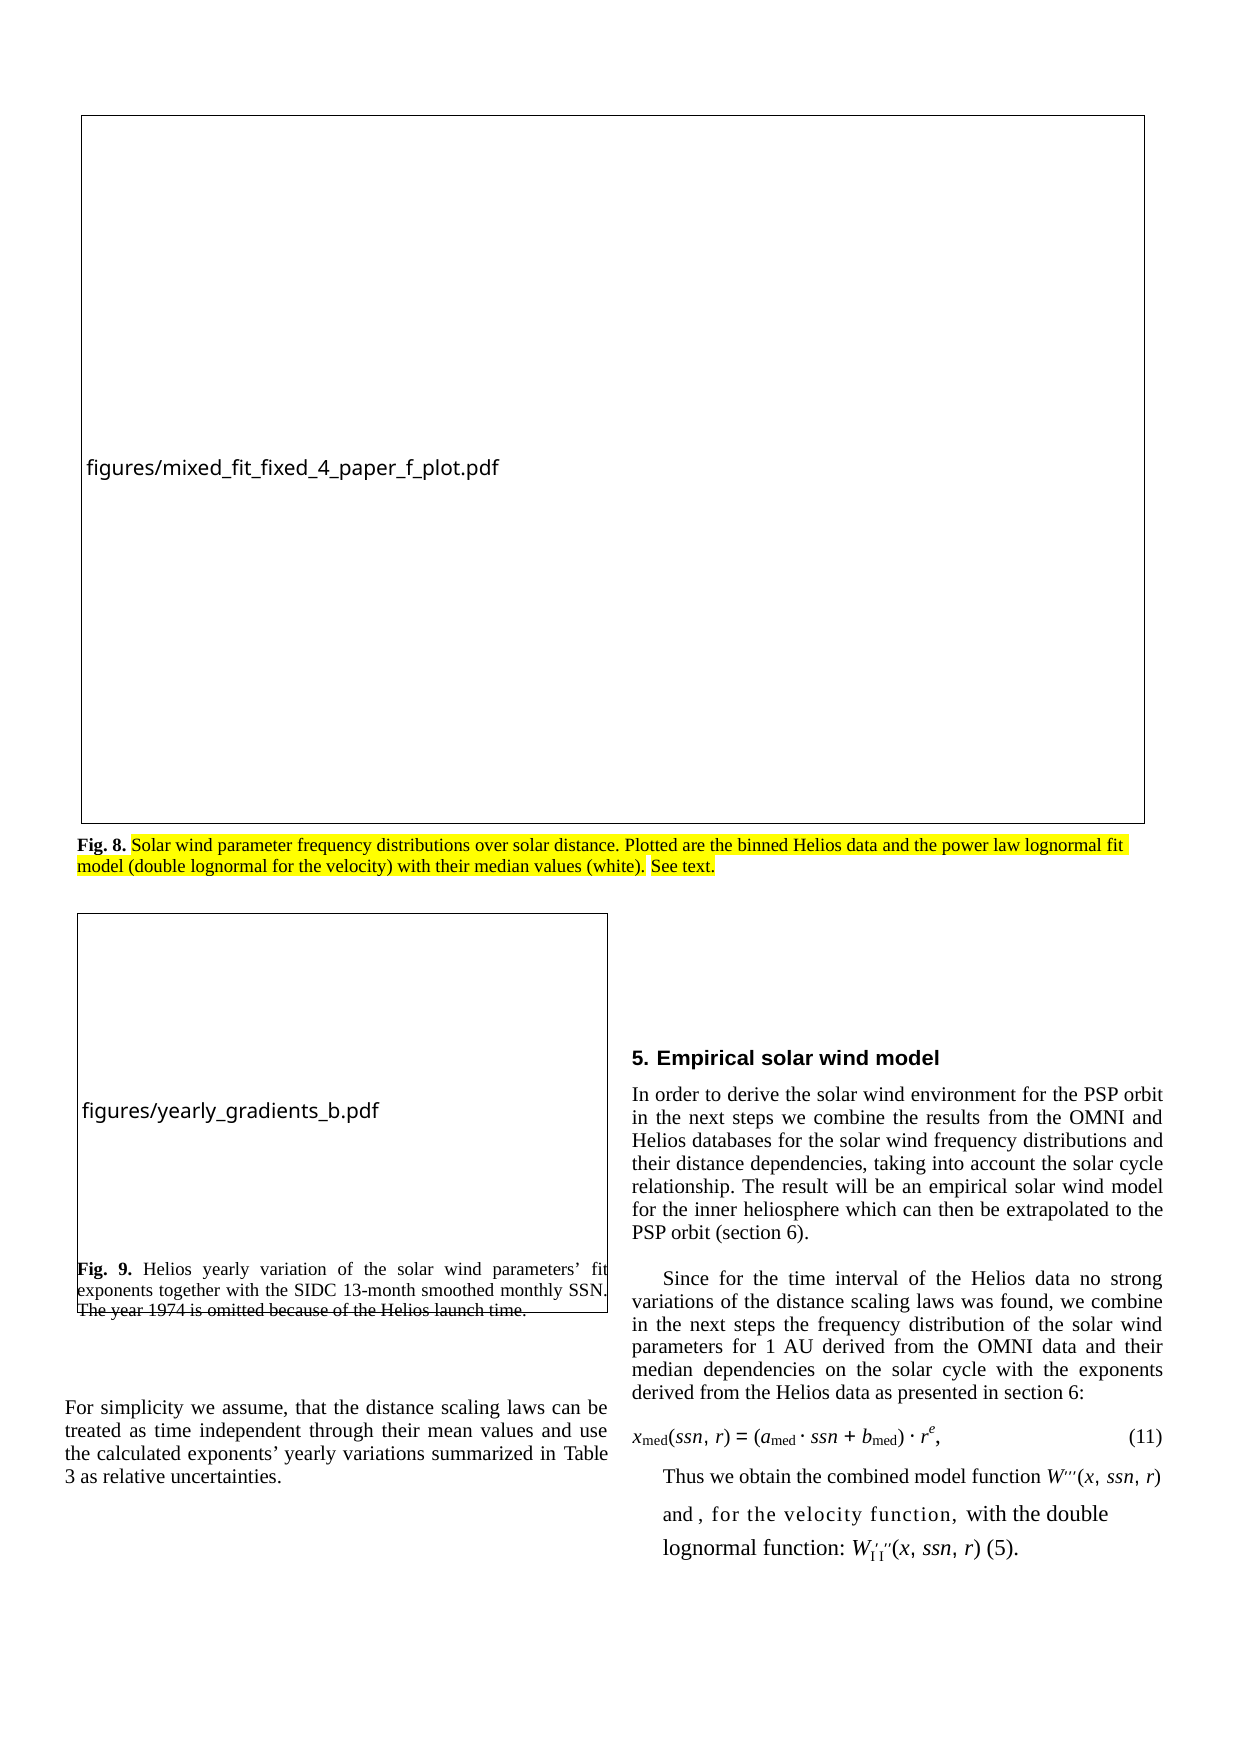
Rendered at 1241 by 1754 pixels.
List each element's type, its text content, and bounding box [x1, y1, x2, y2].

text Since for the time interval of the Helios data no strong variations of the distance scaling laws was found, we combine in the next steps the frequency distribution of the solar wind parameters for 1 AU derived from the OMNI data and their median dependencies on the solar cycle with the exponents derived from the Helios data as presented in section 6: [632, 1267, 1164, 1404]
text Fig. 8. Solar wind parameter frequency distributions over solar distance. Plotted are the binned Helios data and the power law lognormal fit model (double lognormal for the velocity) with their median values (white). See text. [77, 834, 1176, 876]
text Fig. 9. Helios yearly variation of the solar wind parameters’ fit exponents together with the SIDC 13-month smoothed monthly SSN. The year 1974 is omitted because of the Helios launch time. [78, 1258, 607, 1312]
text In order to derive the solar wind environment for the PSP orbit in the next steps we combine the results from the OMNI and Helios databases for the solar wind frequency distributions and their distance dependencies, taking into account the solar cycle relationship. The result will be an empirical solar wind model for the inner heliosphere which can then be extrapolated to the PSP orbit (section 6). [632, 1083, 1164, 1244]
text figures/mixed_fit_fixed_4_paper_f_plot.pdf [86, 453, 1144, 482]
text xmed(ssn, r) = (amed · ssn + bmed) · re, (11) Thus we obtain the combined model function W,,,(x, ssn, r) and , for the velocity function, with the double lognormal function: WI,I,,(x, ssn, r) (5). [632, 1411, 1164, 1565]
subtitle Empirical solar wind model [632, 1046, 1176, 1070]
text figures/yearly_gradients_b.pdf [82, 1096, 608, 1124]
text Fig. 9. Helios yearly variation of the solar wind parameters’ fit exponents together with the SIDC 13-month smoothed monthly SSN. The year 1974 is omitted because of the Helios launch time. [77, 1313, 608, 1321]
text For simplicity we assume, that the distance scaling laws can be treated as time independent through their mean values and use the calculated exponents’ yearly variations summarized in Table 3 as relative uncertainties. [64, 1396, 608, 1488]
